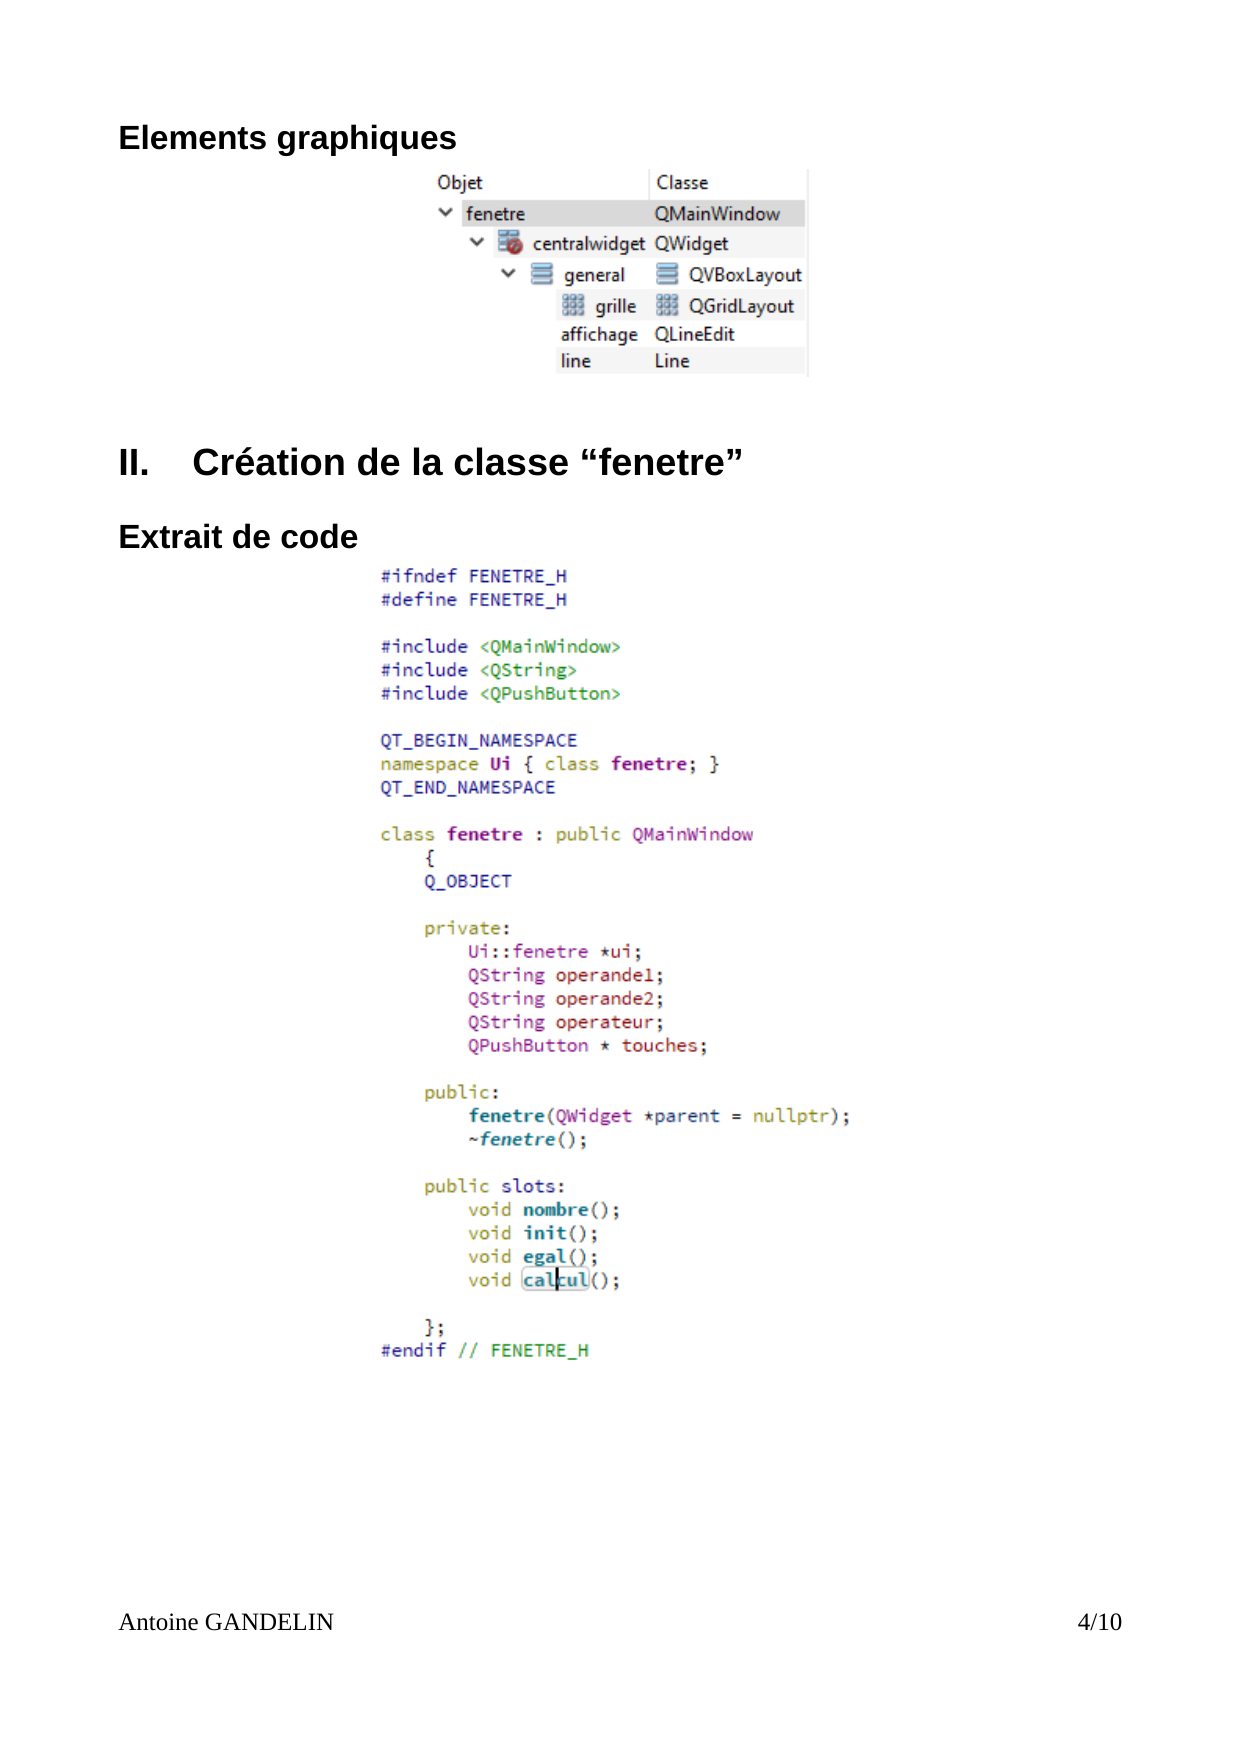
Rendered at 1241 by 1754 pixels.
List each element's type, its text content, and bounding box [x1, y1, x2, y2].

subtitle Elements graphiques [118, 118, 1122, 157]
picture [379, 567, 861, 1371]
subtitle Extrait de code [118, 517, 1122, 555]
subtitle Création de la classe “fenetre” [118, 439, 1122, 483]
picture [431, 169, 810, 377]
